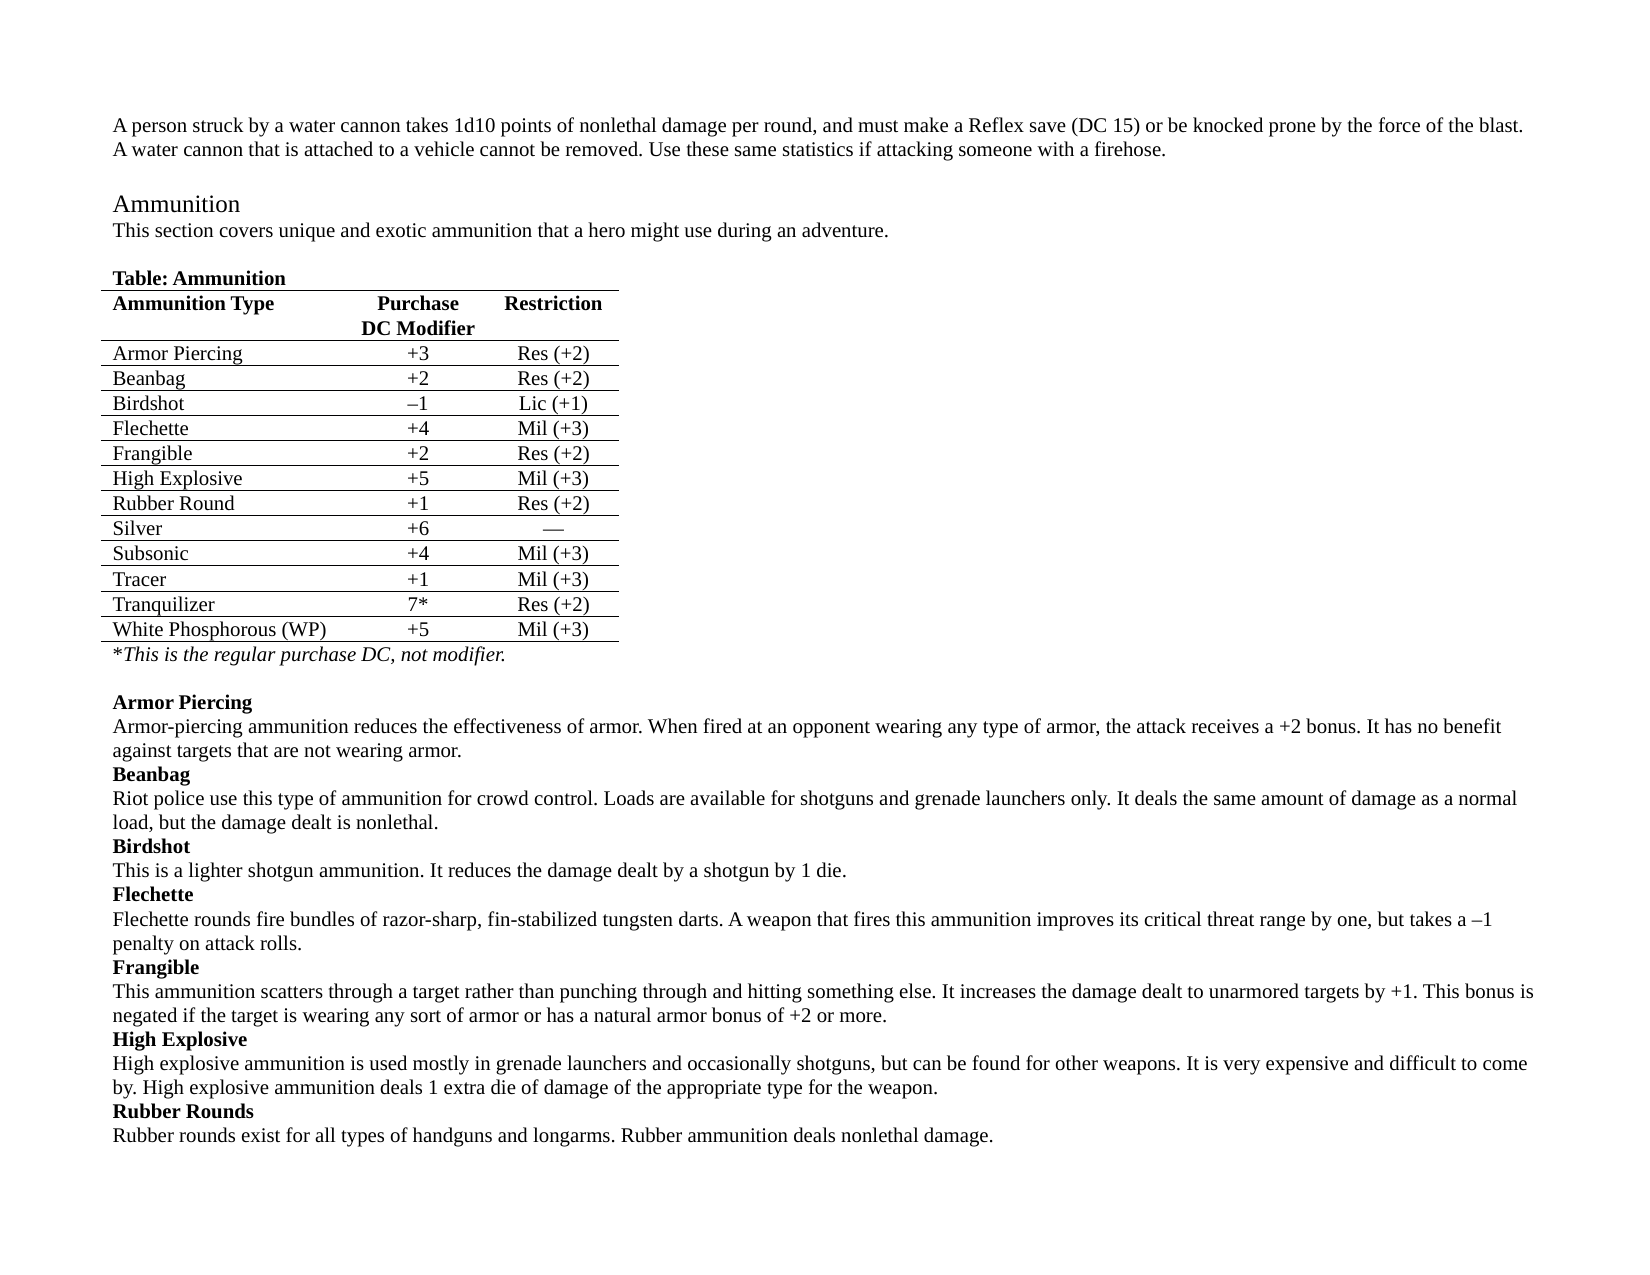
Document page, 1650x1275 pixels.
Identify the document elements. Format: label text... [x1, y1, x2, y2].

text This ammunition scatters through a target rather than punching through and hitting something else. It increases the damage dealt to unarmored targets by +1. This bonus is negated if the target is wearing any sort of armor or has a natural armor bonus of +2 or more. [112, 979, 1537, 1027]
table_cell Birdshot [101, 391, 348, 415]
table_cell Rubber Round [101, 491, 348, 515]
table_cell Res (+2) [488, 341, 619, 364]
text Ammunition [112, 189, 1537, 218]
table_cell Res (+2) [488, 366, 619, 390]
table_cell *This is the regular purchase DC, not modifier. [101, 642, 619, 666]
text This section covers unique and exotic ammunition that a hero might use during an adventure. [112, 218, 1537, 242]
table_cell +3 [348, 341, 487, 364]
table_cell Beanbag [101, 366, 348, 390]
table_cell Tranquilizer [101, 592, 348, 616]
table_cell Mil (+3) [488, 416, 619, 440]
table_cell Mil (+3) [488, 617, 619, 641]
text This is a lighter shotgun ammunition. It reduces the damage dealt by a shotgun by 1 die. [112, 858, 1537, 882]
table_cell +5 [348, 466, 487, 490]
table_cell +4 [348, 416, 487, 440]
text Beanbag [112, 762, 1537, 786]
table_cell +1 [348, 566, 487, 591]
text Flechette [112, 882, 1537, 906]
table_cell Flechette [101, 416, 348, 440]
text High explosive ammunition is used mostly in grenade launchers and occasionally shotguns, but can be found for other weapons. It is very expensive and difficult to come by. High explosive ammunition deals 1 extra die of damage of the appropriate type for the weapon. [112, 1051, 1537, 1099]
table_cell +2 [348, 366, 487, 390]
table_cell +4 [348, 541, 487, 565]
table_cell +1 [348, 491, 487, 515]
text Flechette rounds fire bundles of razor-sharp, fin-stabilized tungsten darts. A weapon that fires this ammunition improves its critical threat range by one, but takes a –1 penalty on attack rolls. [112, 906, 1537, 954]
table_cell Armor Piercing [101, 341, 348, 364]
table_cell 7* [348, 592, 487, 616]
table_cell Purchase DC Modifier [348, 291, 487, 339]
table_cell Lic (+1) [488, 391, 619, 415]
text Riot police use this type of ammunition for crowd control. Loads are available for shotguns and grenade launchers only. It deals the same amount of damage as a normal load, but the damage dealt is nonlethal. [112, 786, 1537, 834]
table_header Table: Ammunition [101, 266, 619, 290]
text Armor Piercing [112, 690, 1537, 714]
table_cell –1 [348, 391, 487, 415]
table_cell Res (+2) [488, 491, 619, 515]
table_cell High Explosive [101, 466, 348, 490]
table_cell — [488, 516, 619, 540]
text A person struck by a water cannon takes 1d10 points of nonlethal damage per round, and must make a Reflex save (DC 15) or be knocked prone by the force of the blast. A water cannon that is attached to a vehicle cannot be removed. Use these same statistics if attacking someone with a firehose. [112, 112, 1537, 161]
table_cell White Phosphorous (WP) [101, 617, 348, 641]
table_cell Res (+2) [488, 441, 619, 465]
table_cell Frangible [101, 441, 348, 465]
table_cell +6 [348, 516, 487, 540]
text Frangible [112, 954, 1537, 979]
text Rubber rounds exist for all types of handguns and longarms. Rubber ammunition deals nonlethal damage. [112, 1123, 1537, 1147]
text Armor-piercing ammunition reduces the effectiveness of armor. When fired at an opponent wearing any type of armor, the attack receives a +2 bonus. It has no benefit against targets that are not wearing armor. [112, 714, 1537, 762]
table_cell Res (+2) [488, 592, 619, 616]
table_cell Restriction [488, 291, 619, 339]
table_cell Mil (+3) [488, 566, 619, 591]
table_cell Subsonic [101, 541, 348, 565]
text Rubber Rounds [112, 1099, 1537, 1123]
table_cell +2 [348, 441, 487, 465]
table_cell Silver [101, 516, 348, 540]
text High Explosive [112, 1027, 1537, 1051]
table_cell Mil (+3) [488, 466, 619, 490]
table_cell Tracer [101, 566, 348, 591]
table_cell Mil (+3) [488, 541, 619, 565]
table_cell +5 [348, 617, 487, 641]
table_cell Ammunition Type [101, 291, 348, 339]
text Birdshot [112, 834, 1537, 858]
